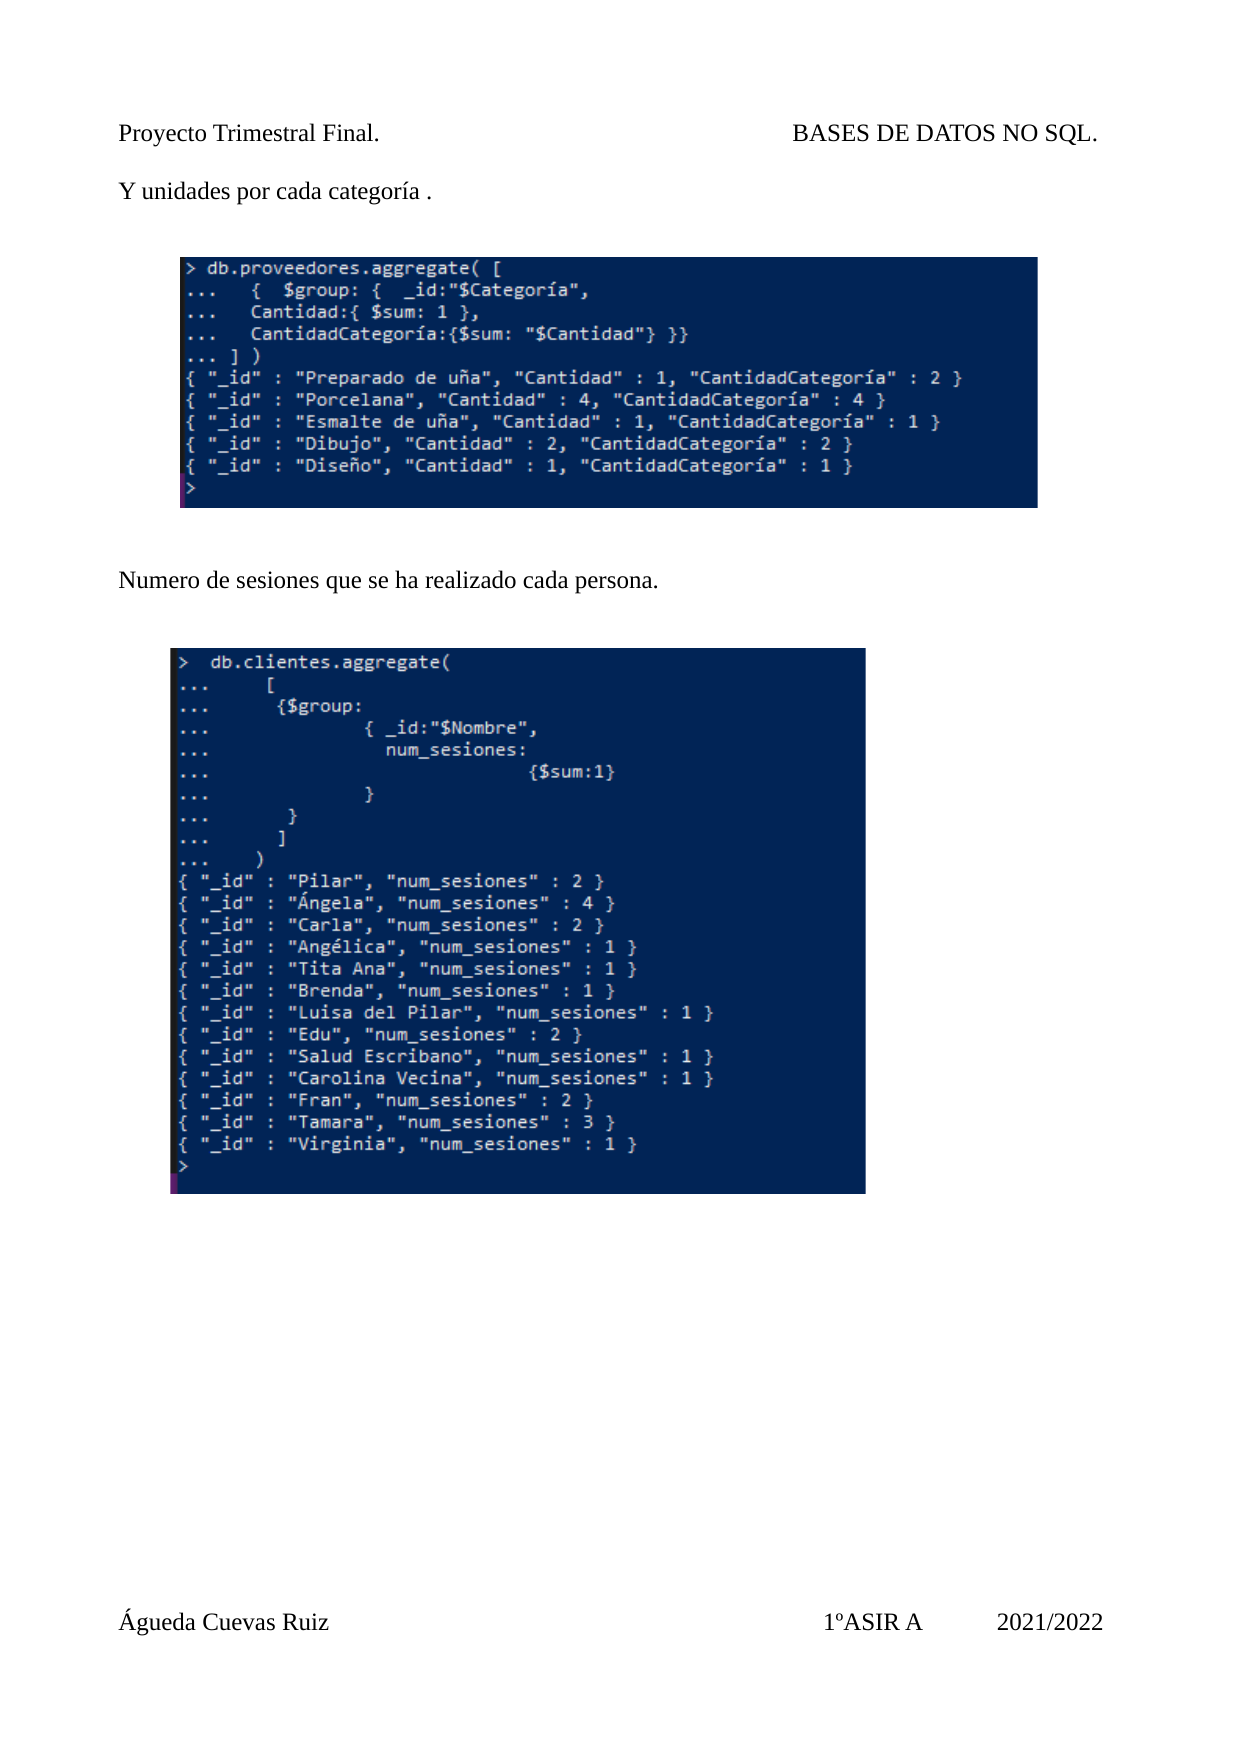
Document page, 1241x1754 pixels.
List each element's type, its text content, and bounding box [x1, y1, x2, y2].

text Numero de sesiones que se ha realizado cada persona. [118, 565, 1122, 593]
picture [180, 257, 1038, 508]
picture [170, 648, 866, 1194]
text Y unidades por cada categoría . [118, 176, 1122, 205]
